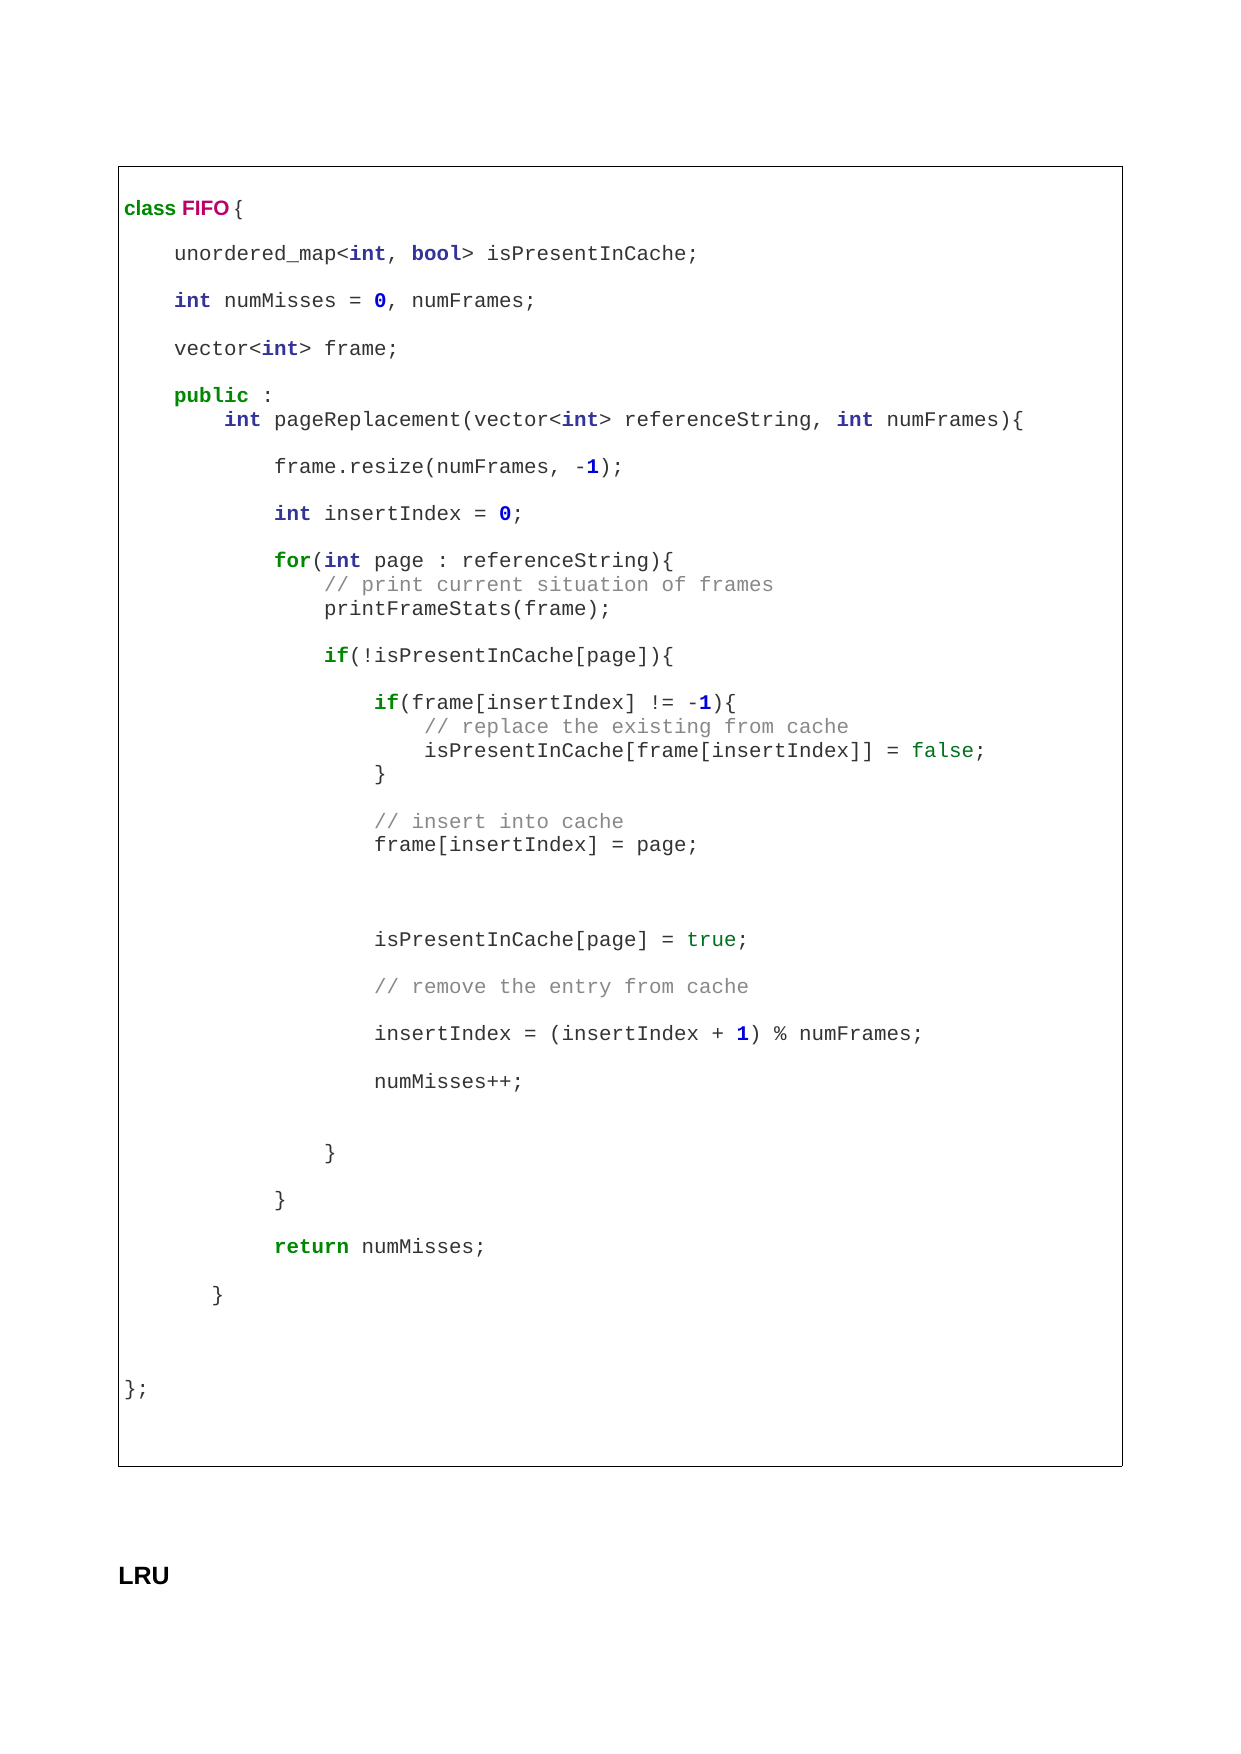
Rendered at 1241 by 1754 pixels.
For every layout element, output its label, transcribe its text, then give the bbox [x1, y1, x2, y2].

text LRU [118, 1561, 1122, 1590]
table_header class FIFO { unordered_map<int, bool> isPresentInCache; int numMisses = 0, numFrames; vector<int> frame; public : int pageReplacement(vector<int> referenceString, int numFrames){ frame.resize(numFrames, -1); int insertIndex = 0; for(int page : referenceString){ // print current situation of frames printFrameStats(frame); if(!isPresentInCache[page]){ if(frame[insertIndex] != -1){ // replace the existing from cache isPresentInCache[frame[insertIndex]] = false; } // insert into cache frame[insertIndex] = page; isPresentInCache[page] = true; // remove the entry from cache insertIndex = (insertIndex + 1) % numFrames; numMisses++; } } return numMisses; } }; [119, 167, 1122, 1466]
